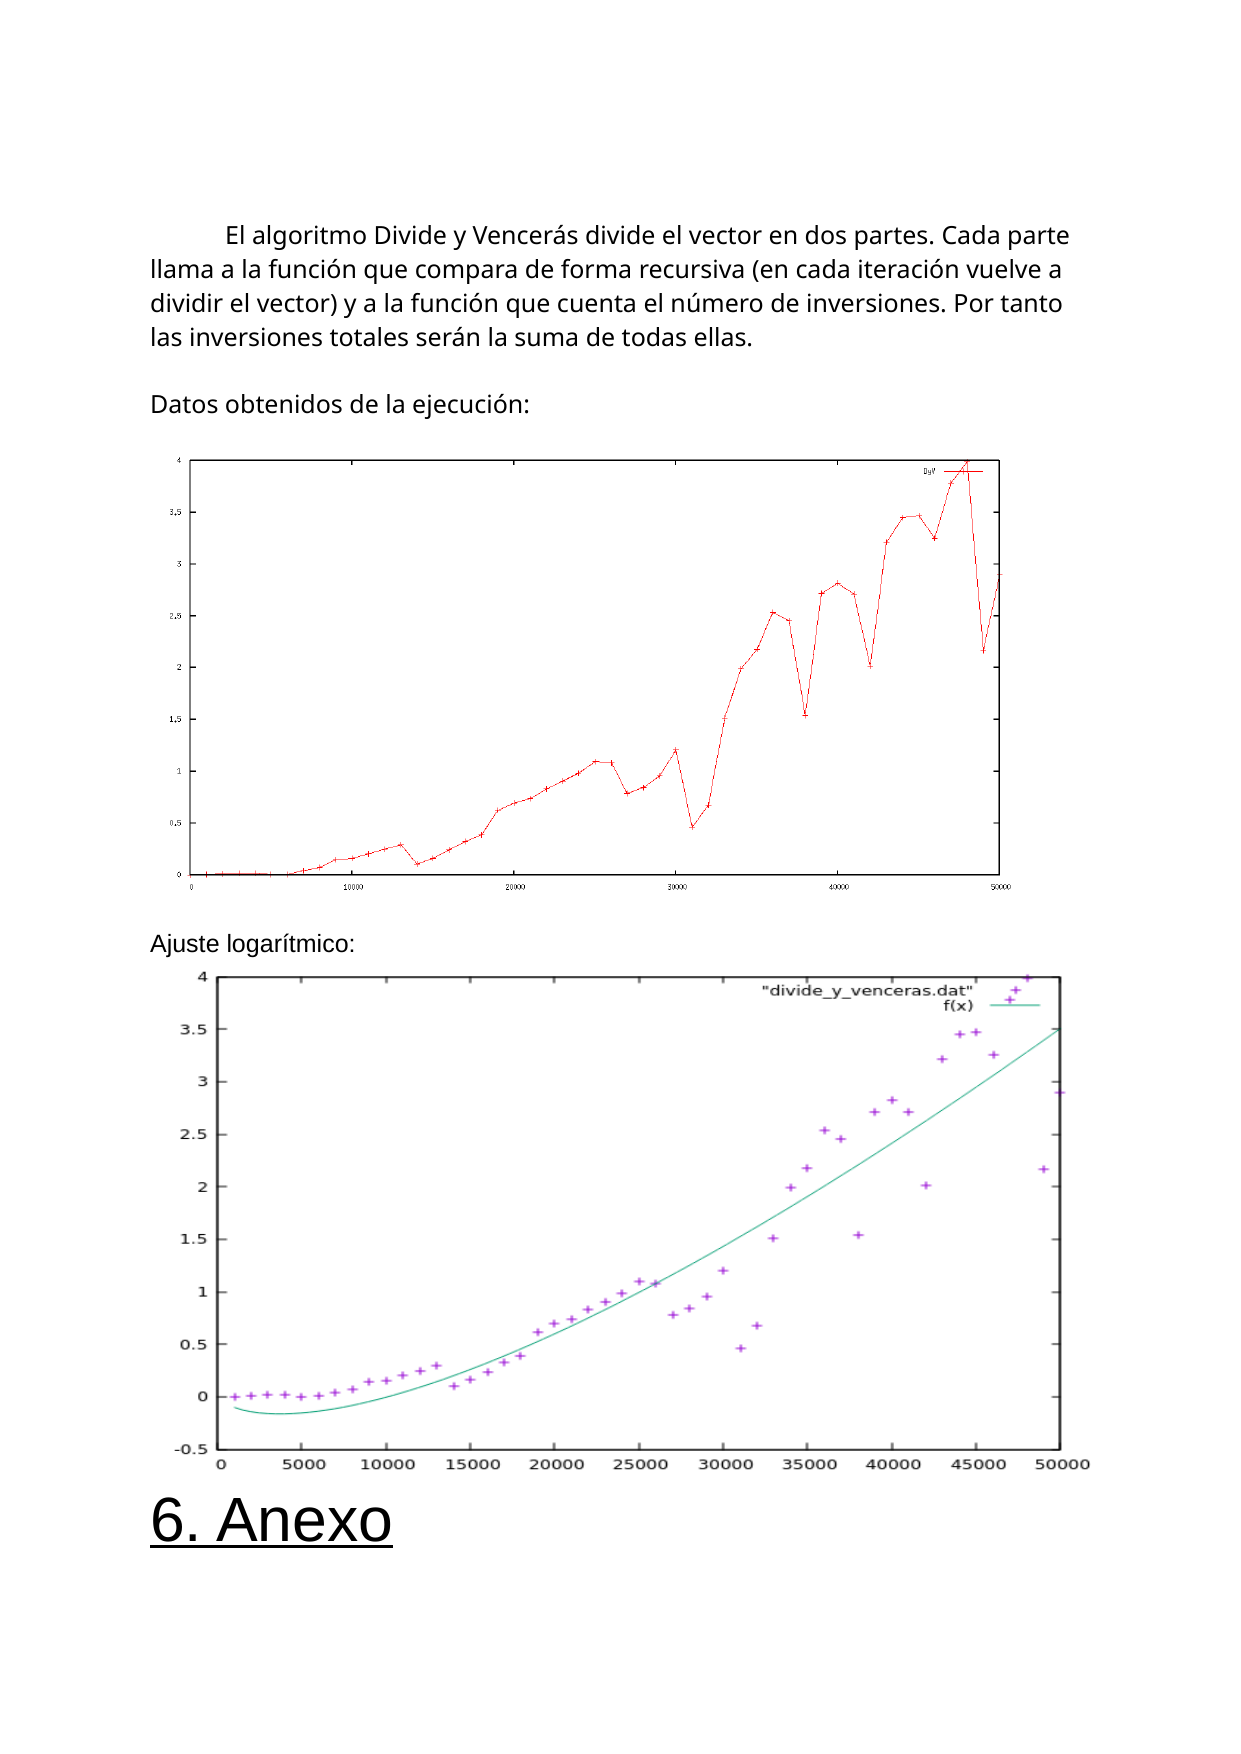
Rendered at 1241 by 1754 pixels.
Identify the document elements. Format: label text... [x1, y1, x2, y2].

text Datos obtenidos de la ejecución: [150, 387, 1090, 421]
picture [150, 962, 1091, 1479]
text 6. Anexo [150, 1482, 1090, 1554]
text El algoritmo Divide y Vencerás divide el vector en dos partes. Cada parte llama a la función que compara de forma recursiva (en cada iteración vuelve a dividir el vector) y a la función que cuenta el número de inversiones. Por tanto las inversiones totales serán la suma de todas ellas. [150, 217, 1090, 354]
text Ajuste logarítmico: [150, 929, 1090, 958]
picture [150, 454, 1012, 896]
